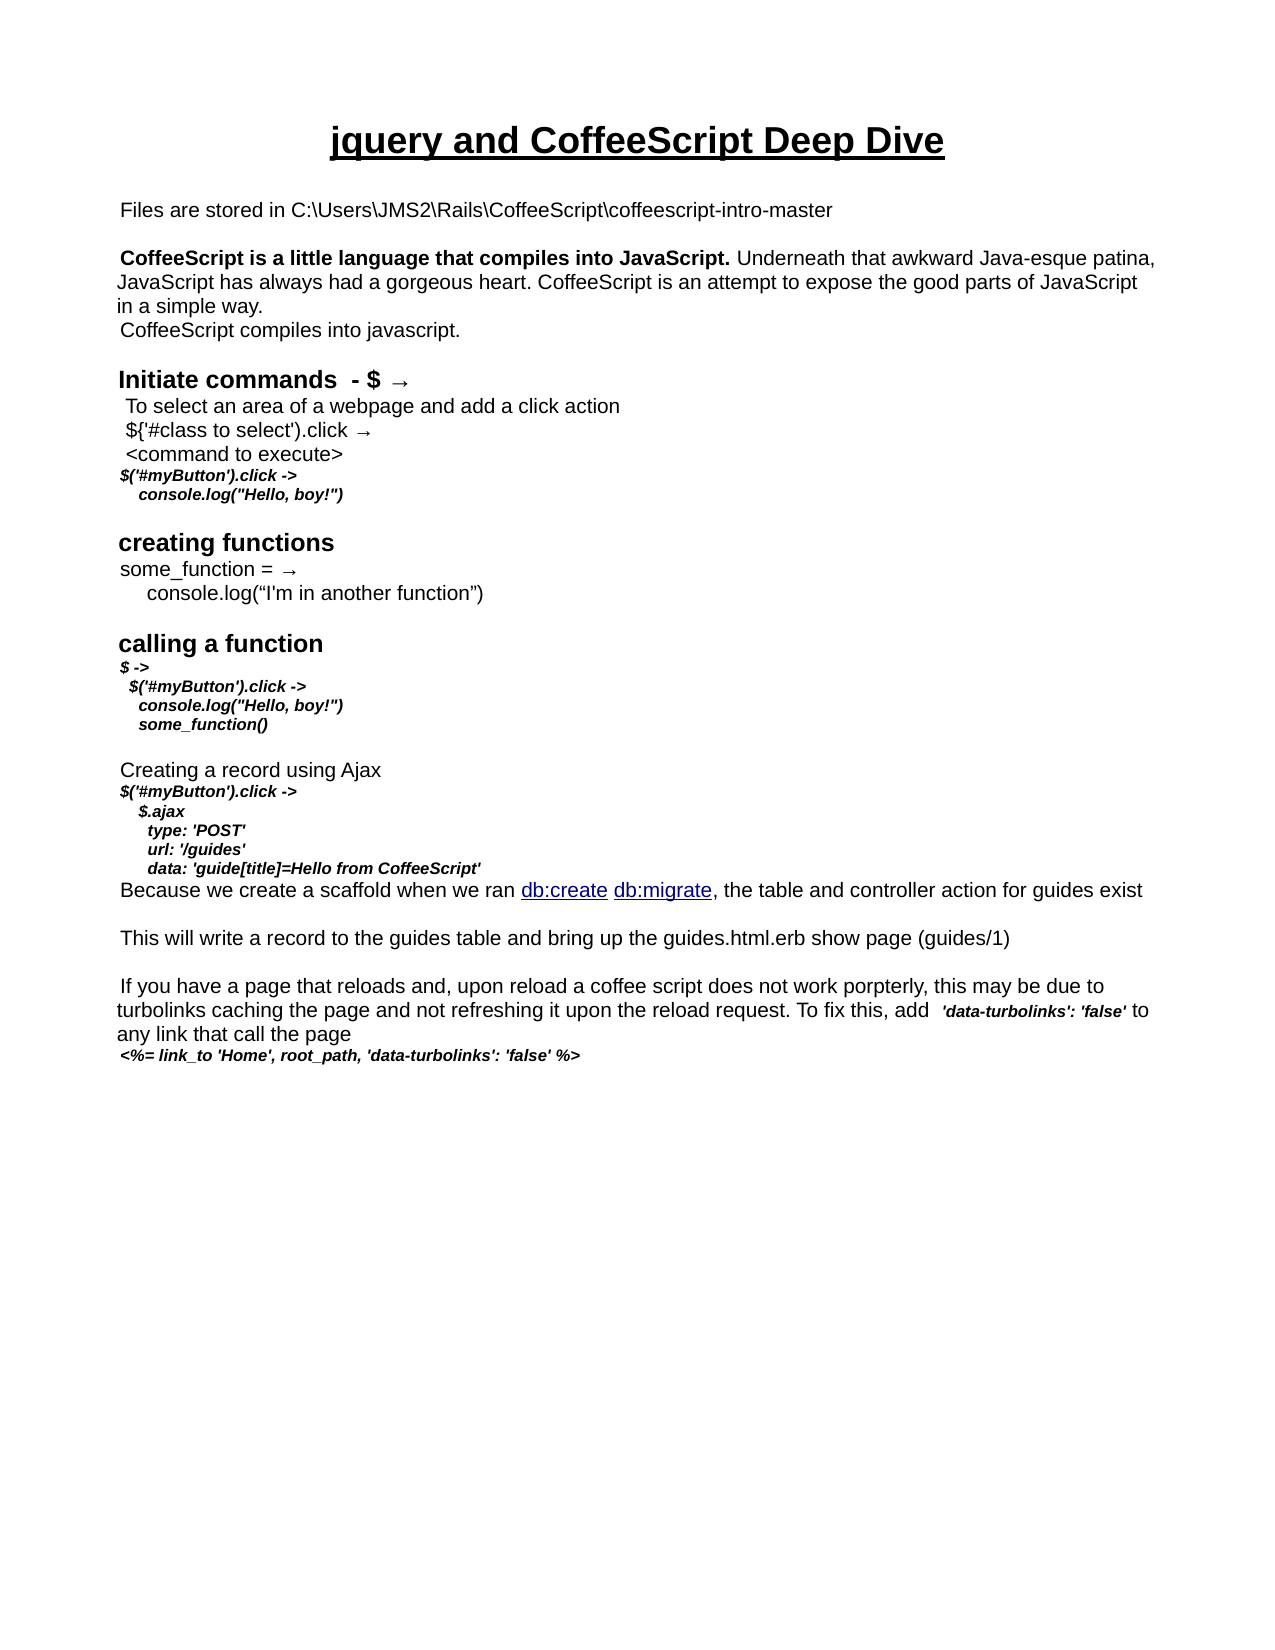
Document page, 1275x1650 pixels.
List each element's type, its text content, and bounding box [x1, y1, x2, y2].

text $('#myButton').click -> [117, 466, 1157, 485]
text $('#myButton').click -> [117, 782, 1157, 801]
subtitle calling a function [118, 629, 1157, 658]
text ${'#class to select').click → [117, 418, 1157, 442]
text some_function() [117, 715, 1157, 734]
text some_function = → [117, 557, 1157, 581]
text CoffeeScript is a little language that compiles into JavaScript. Underneath that awkward Java-esque patina, JavaScript has always had a gorgeous heart. CoffeeScript is an attempt to expose the good parts of JavaScript in a simple way. [117, 246, 1157, 317]
text This will write a record to the guides table and bring up the guides.html.erb show page (guides/1) [117, 926, 1157, 950]
text console.log("Hello, boy!") [117, 485, 1157, 504]
text data: 'guide[title]=Hello from CoffeeScript' [117, 859, 1157, 878]
text CoffeeScript compiles into javascript. [117, 317, 1157, 341]
text Creating a record using Ajax [117, 758, 1157, 782]
text url: '/guides' [117, 840, 1157, 859]
subtitle jquery and CoffeeScript Deep Dive [118, 118, 1157, 161]
text To select an area of a webpage and add a click action [117, 394, 1157, 418]
text $('#myButton').click -> [117, 677, 1157, 696]
text Because we create a scaffold when we ran db:create db:migrate, the table and controller action for guides exist [117, 878, 1157, 902]
text console.log("Hello, boy!") [117, 696, 1157, 715]
subtitle creating functions [118, 528, 1157, 557]
text type: 'POST' [117, 821, 1157, 840]
text Files are stored in C:\Users\JMS2\Rails\CoffeeScript\coffeescript-intro-master [117, 198, 1157, 222]
text If you have a page that reloads and, upon reload a coffee script does not work porpterly, this may be due to turbolinks caching the page and not refreshing it upon the reload request. To fix this, add 'data-turbolinks': 'false' to any link that call the page [117, 974, 1157, 1046]
subtitle Initiate commands - $ → [118, 365, 1157, 394]
text <command to execute> [117, 442, 1157, 466]
text console.log(“I'm in another function”) [117, 581, 1157, 605]
text $ -> [117, 658, 1157, 677]
text <%= link_to 'Home', root_path, 'data-turbolinks': 'false' %> [117, 1046, 1157, 1065]
text $.ajax [117, 801, 1157, 821]
